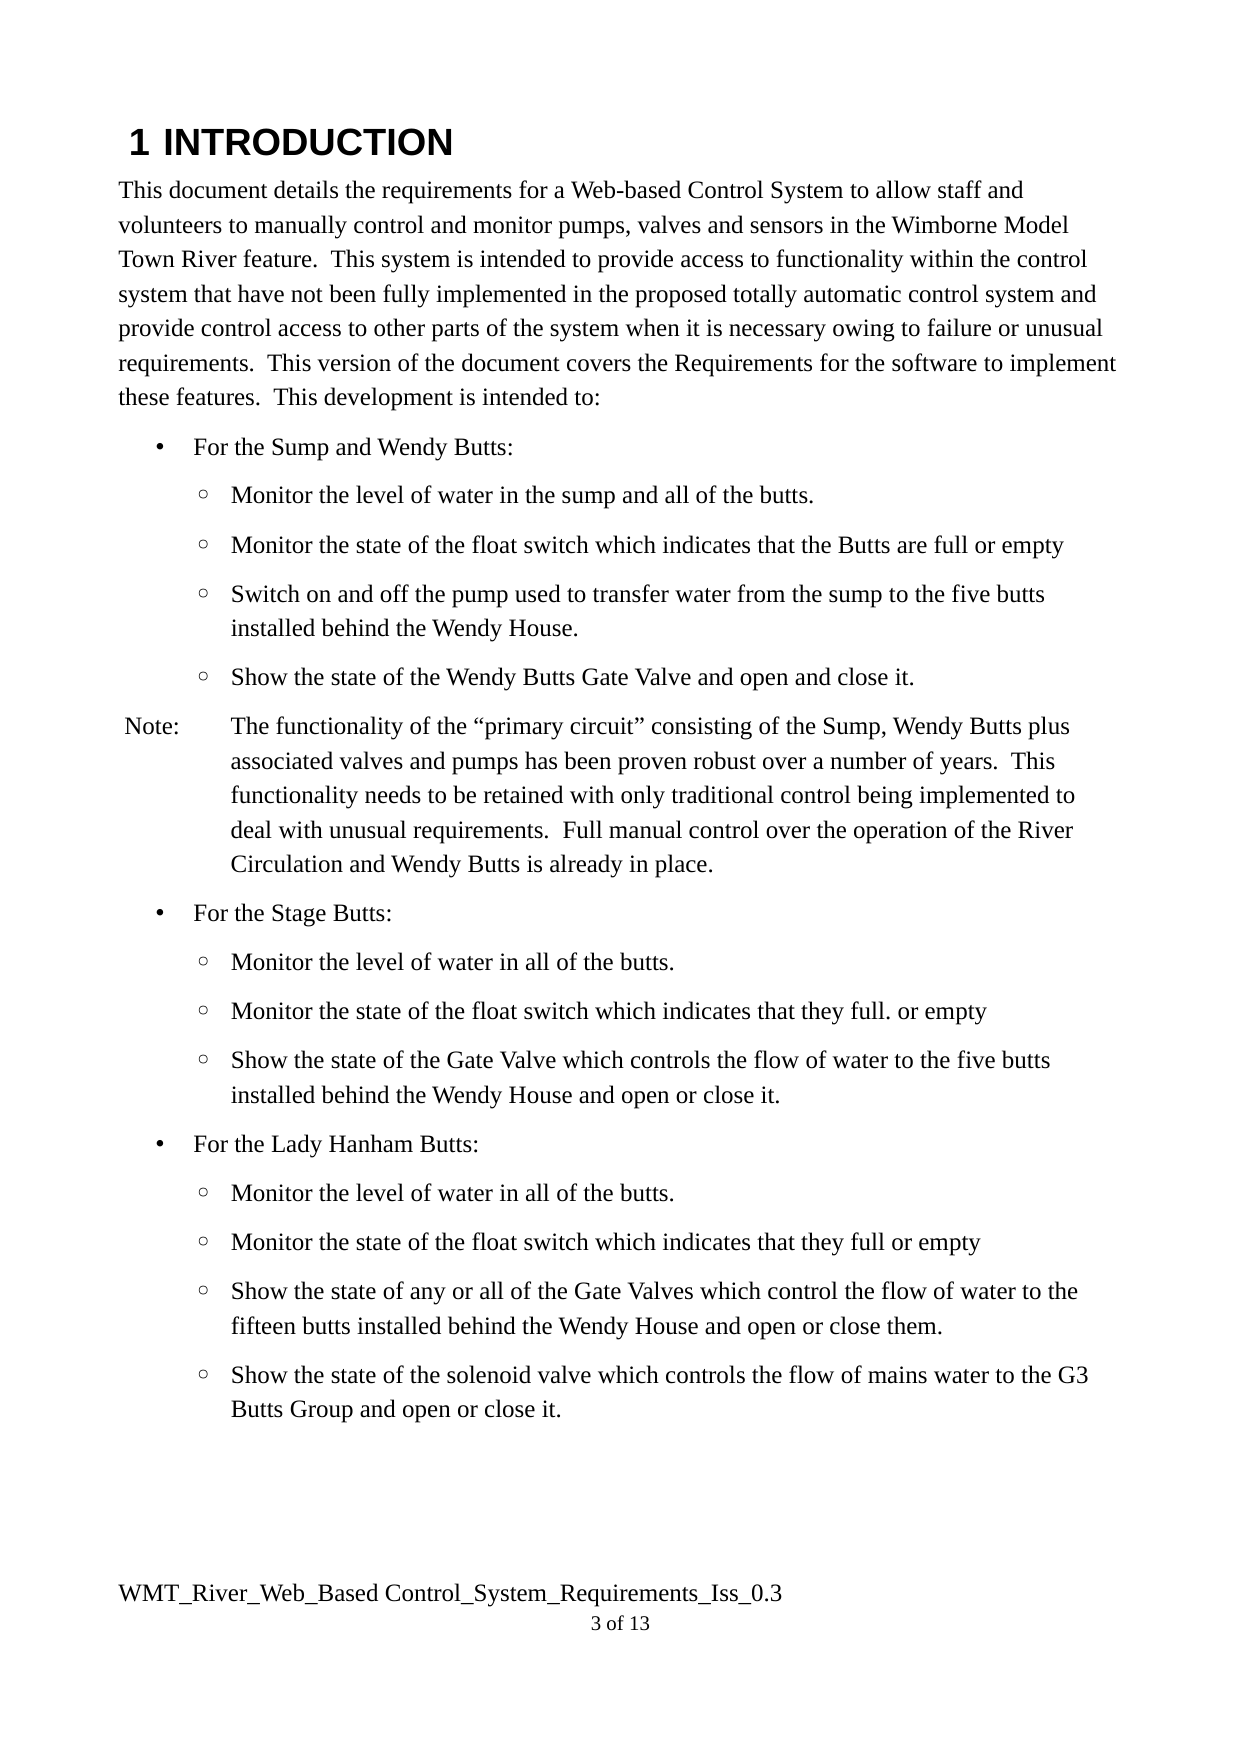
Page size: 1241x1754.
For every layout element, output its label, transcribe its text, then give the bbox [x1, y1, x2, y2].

list For the Sump and Wendy Butts: [156, 432, 1122, 460]
list Show the state of the Wendy Butts Gate Valve and open and close it. [193, 662, 1122, 691]
list Monitor the level of water in all of the butts. [193, 1178, 1122, 1207]
text This document details the requirements for a Web-based Control System to allow staff and volunteers to manually control and monitor pumps, valves and sensors in the Wimborne Model Town River feature. This system is intended to provide access to functionality within the control system that have not been fully implemented in the proposed totally automatic control system and provide control access to other parts of the system when it is necessary owing to failure or unusual requirements. This version of the document covers the Requirements for the software to implement these features. This development is intended to: [118, 176, 1122, 411]
list Switch on and off the pump used to transfer water from the sump to the five butts installed behind the Wendy House. [193, 579, 1122, 642]
list Monitor the state of the float switch which indicates that they full or empty [193, 1227, 1122, 1256]
subtitle INTRODUCTION [118, 119, 1122, 163]
text Note: The functionality of the “primary circuit” consisting of the Sump, Wendy Butts plus associated valves and pumps has been proven robust over a number of years. This functionality needs to be retained with only traditional control being implemented to deal with unusual requirements. Full manual control over the operation of the River Circulation and Wendy Butts is already in place. [124, 711, 1122, 878]
list Monitor the state of the float switch which indicates that the Butts are full or empty [193, 530, 1122, 558]
list Show the state of the Gate Valve which controls the flow of water to the five butts installed behind the Wendy House and open or close it. [193, 1046, 1122, 1109]
list Monitor the level of water in all of the butts. [193, 947, 1122, 976]
list Show the state of the solenoid valve which controls the flow of mains water to the G3 Butts Group and open or close it. [193, 1360, 1122, 1423]
list For the Stage Butts: [156, 898, 1122, 927]
list Monitor the state of the float switch which indicates that they full. or empty [193, 996, 1122, 1025]
list For the Lady Hanham Butts: [156, 1129, 1122, 1158]
list Monitor the level of water in the sump and all of the butts. [193, 481, 1122, 509]
list Show the state of any or all of the Gate Valves which control the flow of water to the fifteen butts installed behind the Wendy House and open or close them. [193, 1276, 1122, 1339]
